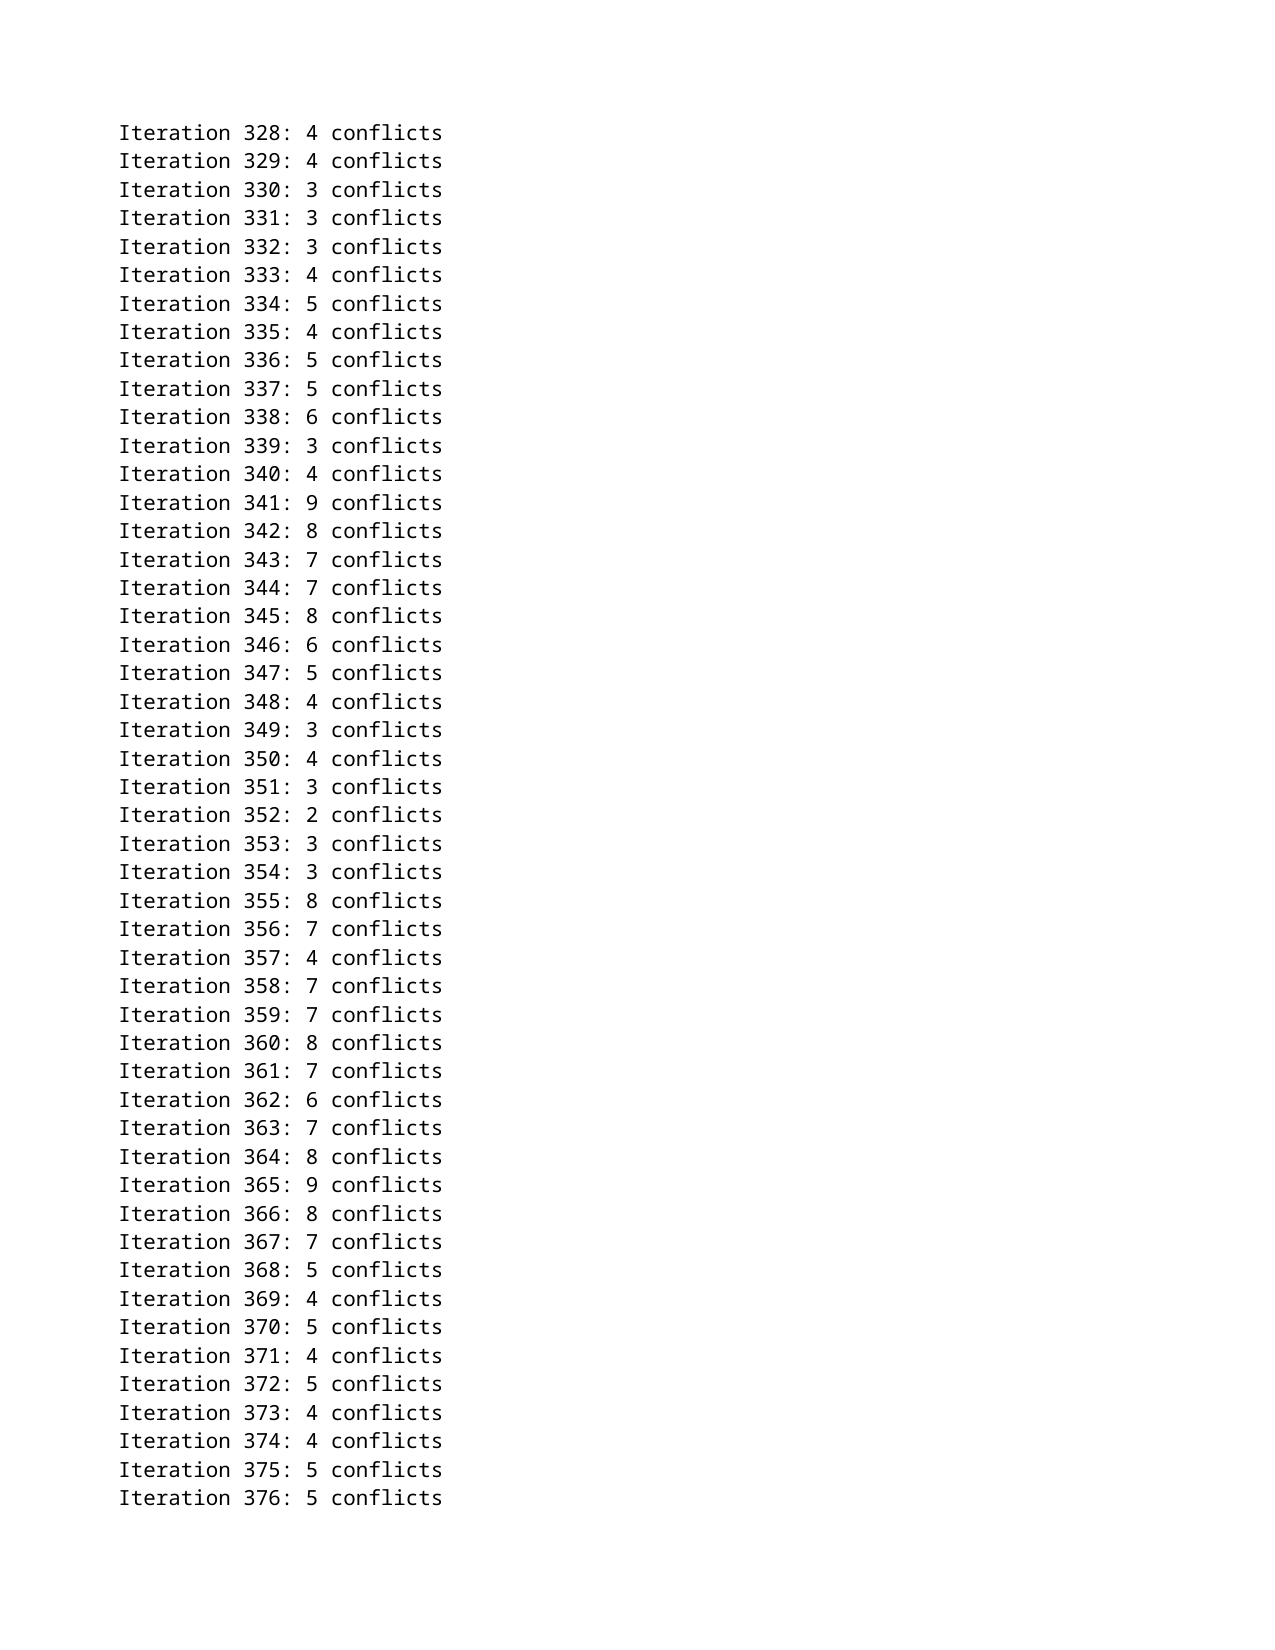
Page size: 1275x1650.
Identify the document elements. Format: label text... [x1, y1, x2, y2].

text Iteration 328: 4 conflicts [118, 118, 1157, 147]
text Iteration 346: 6 conflicts [118, 630, 1157, 658]
text Iteration 374: 4 conflicts [118, 1426, 1157, 1455]
text Iteration 350: 4 conflicts [118, 744, 1157, 772]
text Iteration 335: 4 conflicts [118, 317, 1157, 346]
text Iteration 360: 8 conflicts [118, 1028, 1157, 1057]
text Iteration 333: 4 conflicts [118, 260, 1157, 289]
text Iteration 376: 5 conflicts [118, 1483, 1157, 1512]
text Iteration 371: 4 conflicts [118, 1341, 1157, 1369]
text Iteration 367: 7 conflicts [118, 1227, 1157, 1256]
text Iteration 373: 4 conflicts [118, 1398, 1157, 1426]
text Iteration 351: 3 conflicts [118, 772, 1157, 801]
text Iteration 362: 6 conflicts [118, 1085, 1157, 1113]
text Iteration 343: 7 conflicts [118, 545, 1157, 573]
text Iteration 363: 7 conflicts [118, 1113, 1157, 1142]
text Iteration 345: 8 conflicts [118, 602, 1157, 630]
text Iteration 347: 5 conflicts [118, 658, 1157, 687]
text Iteration 372: 5 conflicts [118, 1369, 1157, 1398]
text Iteration 355: 8 conflicts [118, 886, 1157, 914]
text Iteration 344: 7 conflicts [118, 573, 1157, 602]
text Iteration 338: 6 conflicts [118, 402, 1157, 431]
text Iteration 341: 9 conflicts [118, 488, 1157, 516]
text Iteration 365: 9 conflicts [118, 1170, 1157, 1199]
text Iteration 359: 7 conflicts [118, 1000, 1157, 1028]
text Iteration 369: 4 conflicts [118, 1284, 1157, 1312]
text Iteration 354: 3 conflicts [118, 857, 1157, 886]
text Iteration 356: 7 conflicts [118, 914, 1157, 943]
text Iteration 375: 5 conflicts [118, 1455, 1157, 1483]
text Iteration 357: 4 conflicts [118, 943, 1157, 971]
text Iteration 340: 4 conflicts [118, 459, 1157, 488]
text Iteration 353: 3 conflicts [118, 829, 1157, 857]
text Iteration 358: 7 conflicts [118, 971, 1157, 1000]
text Iteration 348: 4 conflicts [118, 687, 1157, 715]
text Iteration 364: 8 conflicts [118, 1142, 1157, 1170]
text Iteration 329: 4 conflicts [118, 147, 1157, 175]
text Iteration 368: 5 conflicts [118, 1256, 1157, 1284]
text Iteration 339: 3 conflicts [118, 431, 1157, 459]
text Iteration 337: 5 conflicts [118, 374, 1157, 402]
text Iteration 366: 8 conflicts [118, 1199, 1157, 1227]
text Iteration 370: 5 conflicts [118, 1312, 1157, 1341]
text Iteration 334: 5 conflicts [118, 289, 1157, 317]
text Iteration 331: 3 conflicts [118, 203, 1157, 232]
text Iteration 342: 8 conflicts [118, 516, 1157, 545]
text Iteration 361: 7 conflicts [118, 1057, 1157, 1085]
text Iteration 330: 3 conflicts [118, 175, 1157, 203]
text Iteration 349: 3 conflicts [118, 715, 1157, 744]
text Iteration 336: 5 conflicts [118, 346, 1157, 374]
text Iteration 332: 3 conflicts [118, 232, 1157, 260]
text Iteration 352: 2 conflicts [118, 801, 1157, 829]
